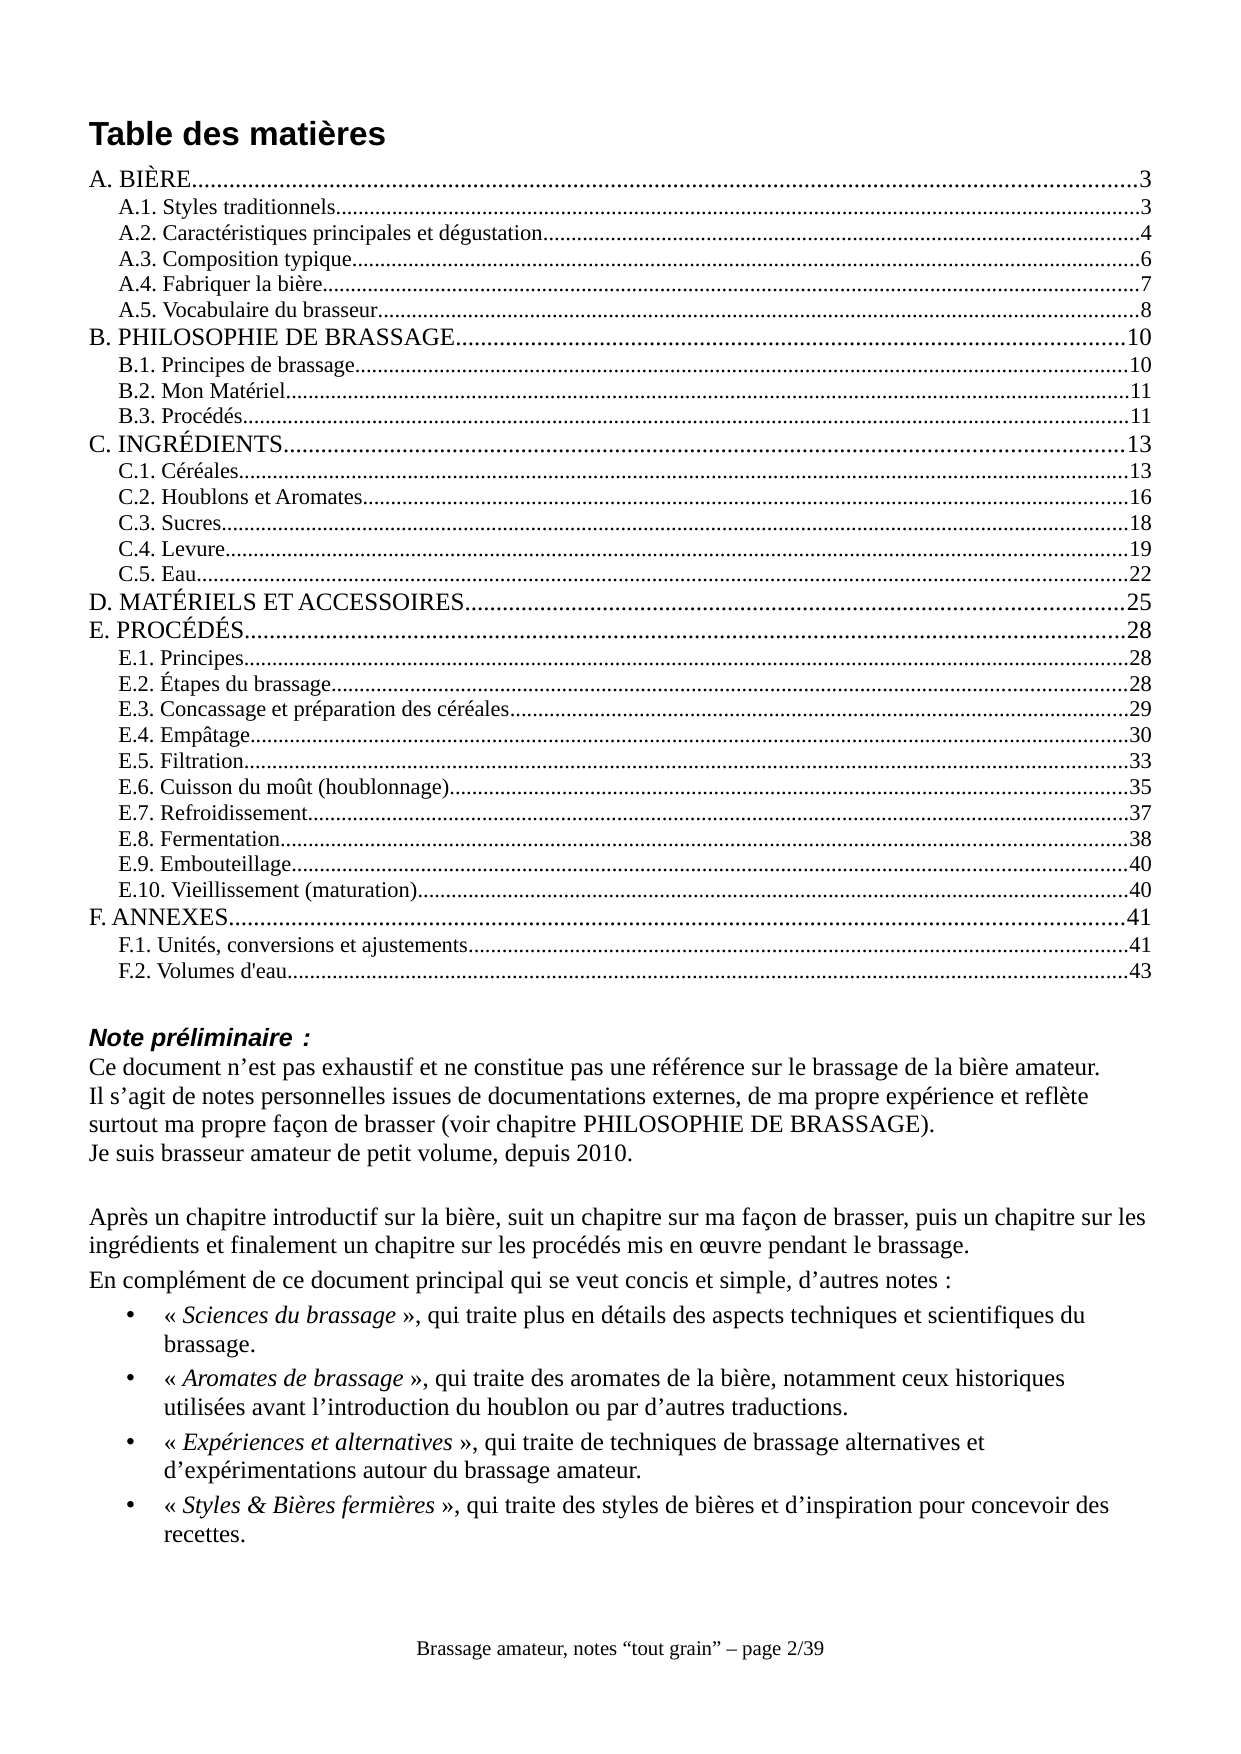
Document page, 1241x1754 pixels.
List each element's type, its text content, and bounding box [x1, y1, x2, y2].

text A.1. Styles traditionnels 3 [118, 193, 1152, 219]
list « Aromates de brassage », qui traite des aromates de la bière, notamment ceux historiques utilisées avant l’introduction du houblon ou par d’autres traductions. [126, 1363, 1152, 1421]
text Je suis brasseur amateur de petit volume, depuis 2010. [88, 1138, 1152, 1167]
subtitle Table des matières [88, 113, 1152, 152]
text E.7. Refroidissement 37 [118, 799, 1152, 825]
text Après un chapitre introductif sur la bière, suit un chapitre sur ma façon de brasser, puis un chapitre sur les ingrédients et finalement un chapitre sur les procédés mis en œuvre pendant le brassage. [88, 1202, 1152, 1259]
text E.4. Empâtage 30 [118, 722, 1152, 747]
text E.8. Fermentation 38 [118, 825, 1152, 851]
list « Styles & Bières fermières », qui traite des styles de bières et d’inspiration pour concevoir des recettes. [126, 1490, 1152, 1548]
text A. BIÈRE 3 [88, 164, 1152, 193]
text B.1. Principes de brassage 10 [118, 351, 1152, 377]
text C. INGRÉDIENTS 13 [88, 429, 1152, 457]
text C.3. Sucres 18 [118, 509, 1152, 535]
text D. MATÉRIELS ET ACCESSOIRES 25 [88, 587, 1152, 615]
text A.4. Fabriquer la bière 7 [118, 271, 1152, 297]
text A.3. Composition typique 6 [118, 245, 1152, 271]
text C.4. Levure 19 [118, 535, 1152, 561]
text Ce document n’est pas exhaustif et ne constitue pas une référence sur le brassage de la bière amateur. [88, 1052, 1152, 1081]
text C.1. Céréales 13 [118, 457, 1152, 483]
text C.5. Eau 22 [118, 561, 1152, 587]
text A.5. Vocabulaire du brasseur 8 [118, 297, 1152, 322]
text B.3. Procédés 11 [118, 403, 1152, 429]
text F.1. Unités, conversions et ajustements 41 [118, 931, 1152, 957]
text F. ANNEXES 41 [88, 902, 1152, 931]
text Il s’agit de notes personnelles issues de documentations externes, de ma propre expérience et reflète surtout ma propre façon de brasser (voir chapitre PHILOSOPHIE DE BRASSAGE). [88, 1081, 1152, 1138]
text E.1. Principes 28 [118, 644, 1152, 670]
text E.5. Filtration 33 [118, 747, 1152, 773]
list « Sciences du brassage », qui traite plus en détails des aspects techniques et scientifiques du brassage. [126, 1300, 1152, 1357]
text B.2. Mon Matériel 11 [118, 377, 1152, 403]
subtitle Note préliminaire : [88, 1023, 1152, 1052]
list « Expériences et alternatives », qui traite de techniques de brassage alternatives et d’expérimentations autour du brassage amateur. [126, 1427, 1152, 1484]
text E.9. Embouteillage 40 [118, 851, 1152, 877]
text C.2. Houblons et Aromates 16 [118, 483, 1152, 509]
text En complément de ce document principal qui se veut concis et simple, d’autres notes : [88, 1265, 1152, 1294]
text F.2. Volumes d'eau 43 [118, 957, 1152, 983]
text E.10. Vieillissement (maturation) 40 [118, 877, 1152, 902]
text E.3. Concassage et préparation des céréales 29 [118, 696, 1152, 722]
text E.6. Cuisson du moût (houblonnage) 35 [118, 773, 1152, 799]
text E.2. Étapes du brassage 28 [118, 670, 1152, 696]
text A.2. Caractéristiques principales et dégustation 4 [118, 219, 1152, 245]
text E. PROCÉDÉS 28 [88, 615, 1152, 644]
text B. PHILOSOPHIE DE BRASSAGE 10 [88, 322, 1152, 351]
